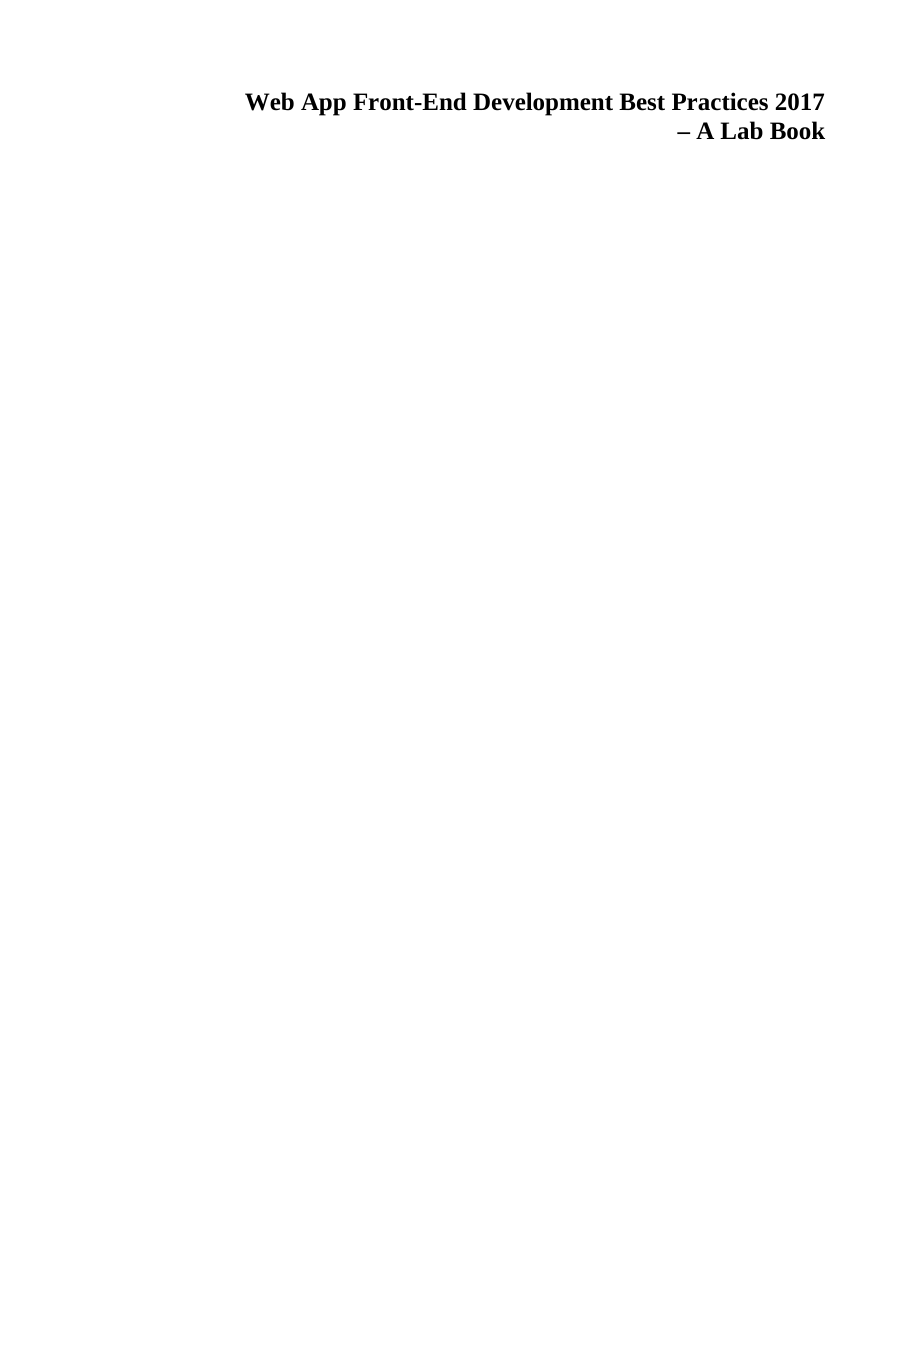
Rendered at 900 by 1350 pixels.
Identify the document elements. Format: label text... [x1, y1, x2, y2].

subtitle Web App Front-End Development Best Practices 2017 – A Lab Book [120, 87, 825, 145]
